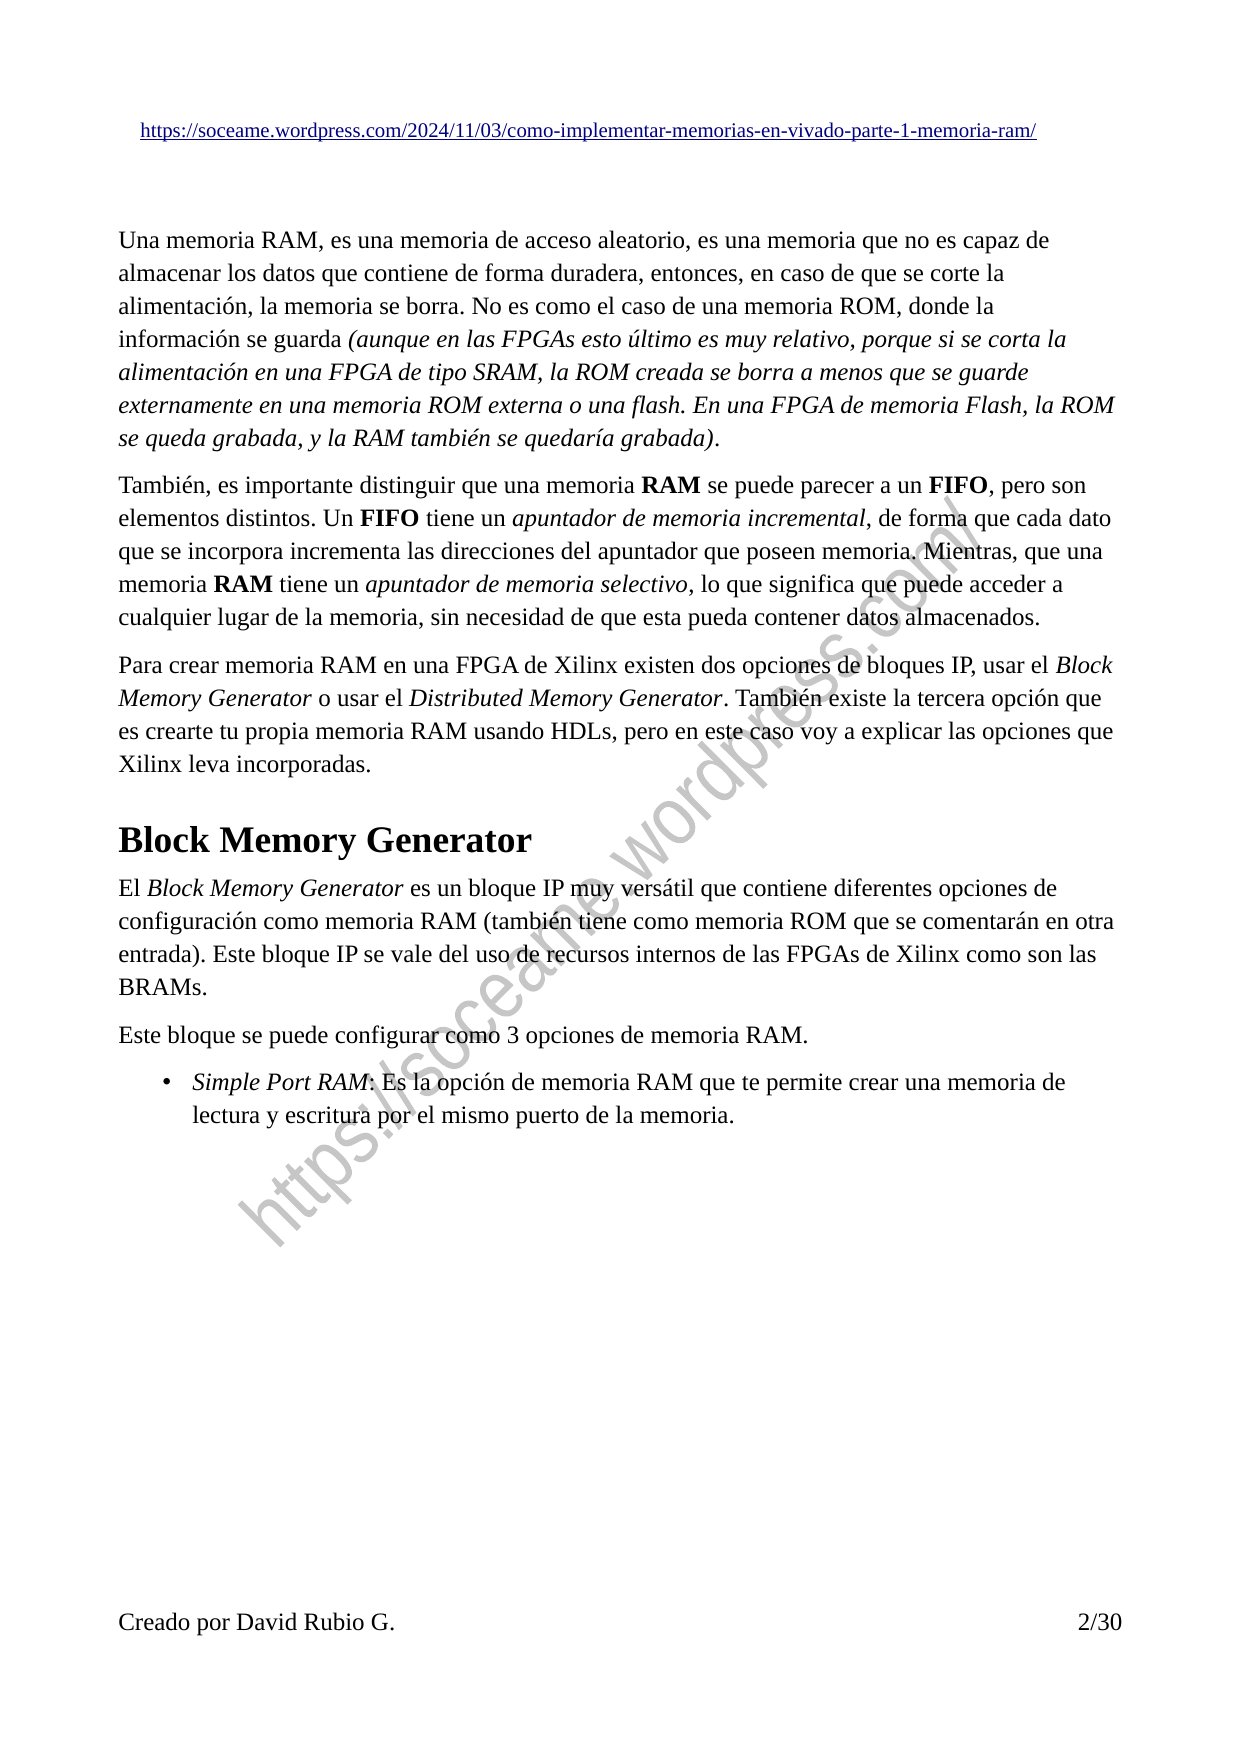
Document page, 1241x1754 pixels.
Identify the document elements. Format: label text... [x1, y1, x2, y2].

text Este bloque se puede configurar como 3 opciones de memoria RAM. [118, 1020, 465, 1049]
text Para crear memoria RAM en una FPGA de Xilinx existen dos opciones de bloques IP, usar el Block Memory Generator o usar el Distributed Memory Generator. También existe la tercera opción que es crearte tu propia memoria RAM usando HDLs, pero en este caso voy a explicar las opciones que Xilinx leva incorporadas. [752, 650, 1122, 778]
text El Block Memory Generator es un bloque IP muy versátil que contiene diferentes opciones de configuración como memoria RAM (también tiene como memoria ROM que se comentarán en otra entrada). Este bloque IP se vale del uso de recursos internos de las FPGAs de Xilinx como son las BRAMs. [118, 873, 1122, 1001]
text Una memoria RAM, es una memoria de acceso aleatorio, es una memoria que no es capaz de almacenar los datos que contiene de forma duradera, entonces, en caso de que se corte la alimentación, la memoria se borra. No es como el caso de una memoria ROM, donde la información se guarda (aunque en las FPGAs esto último es muy relativo, porque si se corta la alimentación en una FPGA de tipo SRAM, la ROM creada se borra a menos que se guarde externamente en una memoria ROM externa o una flash. En una FPGA de memoria Flash, la ROM se queda grabada, y la RAM también se quedaría grabada). [118, 225, 1122, 452]
text Este bloque se puede configurar como 3 opciones de memoria RAM. [466, 1020, 1122, 1049]
text También, es importante distinguir que una memoria RAM se puede parecer a un FIFO, pero son elementos distintos. Un FIFO tiene un apuntador de memoria incremental, de forma que cada dato que se incorpora incrementa las direcciones del apuntador que poseen memoria. Mientras, que una memoria RAM tiene un apuntador de memoria selectivo, lo que significa que puede acceder a cualquier lugar de la memoria, sin necesidad de que esta pueda contener datos almacenados. [118, 470, 1122, 631]
subtitle Block Memory Generator [118, 818, 1122, 861]
text Para crear memoria RAM en una FPGA de Xilinx existen dos opciones de bloques IP, usar el Block Memory Generator o usar el Distributed Memory Generator. También existe la tercera opción que es crearte tu propia memoria RAM usando HDLs, pero en este caso voy a explicar las opciones que Xilinx leva incorporadas. [118, 650, 831, 778]
list Simple Port RAM: Es la opción de memoria RAM que te permite crear una memoria de lectura y escritura por el mismo puerto de la memoria. [162, 1067, 1122, 1129]
